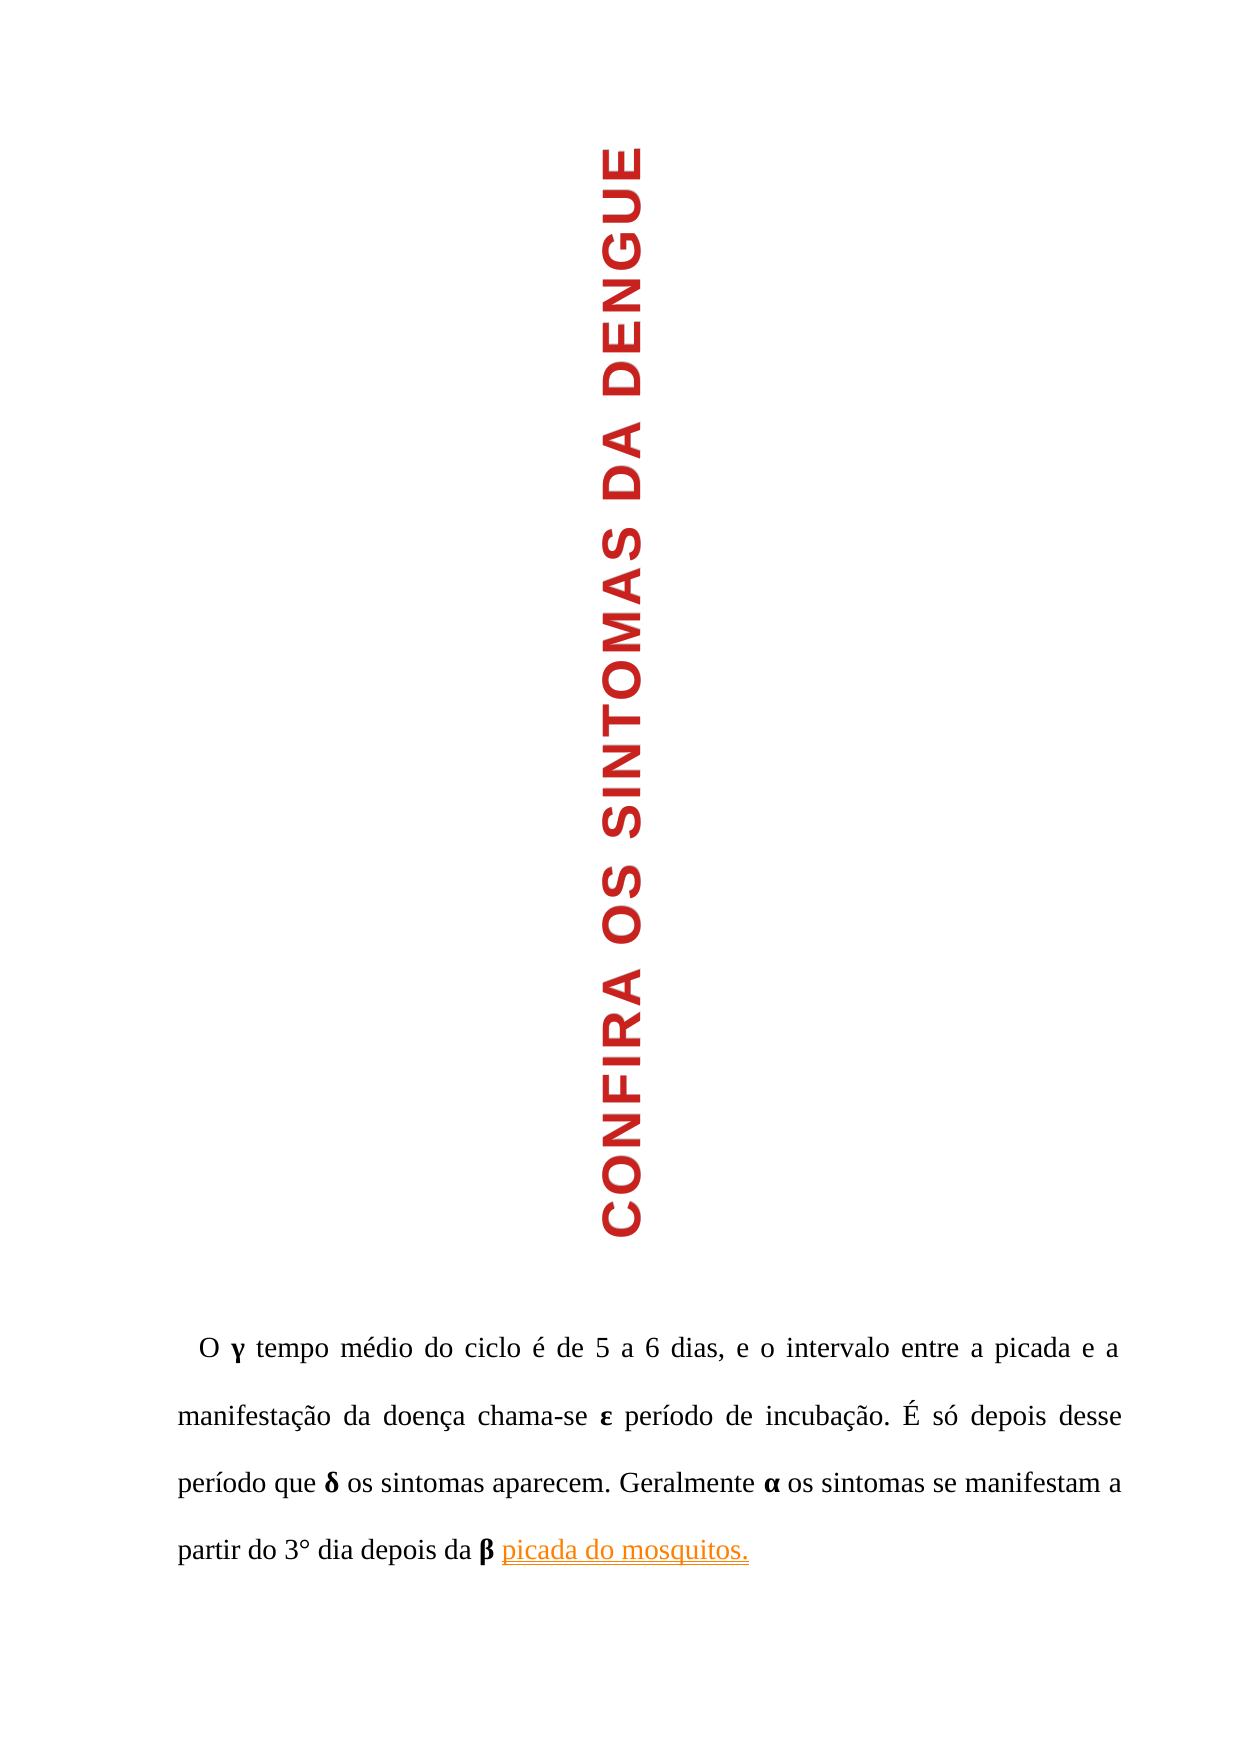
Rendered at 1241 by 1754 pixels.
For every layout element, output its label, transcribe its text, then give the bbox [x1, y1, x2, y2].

text Confira os sintomas da Dengue [118, 118, 1122, 1239]
text O γ tempo médio do ciclo é de 5 a 6 dias, e o intervalo entre a picada e a manifestação da doença chama-se ε período de incubação. É só depois desse período que δ os sintomas aparecem. Geralmente α os sintomas se manifestam a partir do 3° dia depois da β picada do mosquitos. [177, 1268, 1122, 1565]
